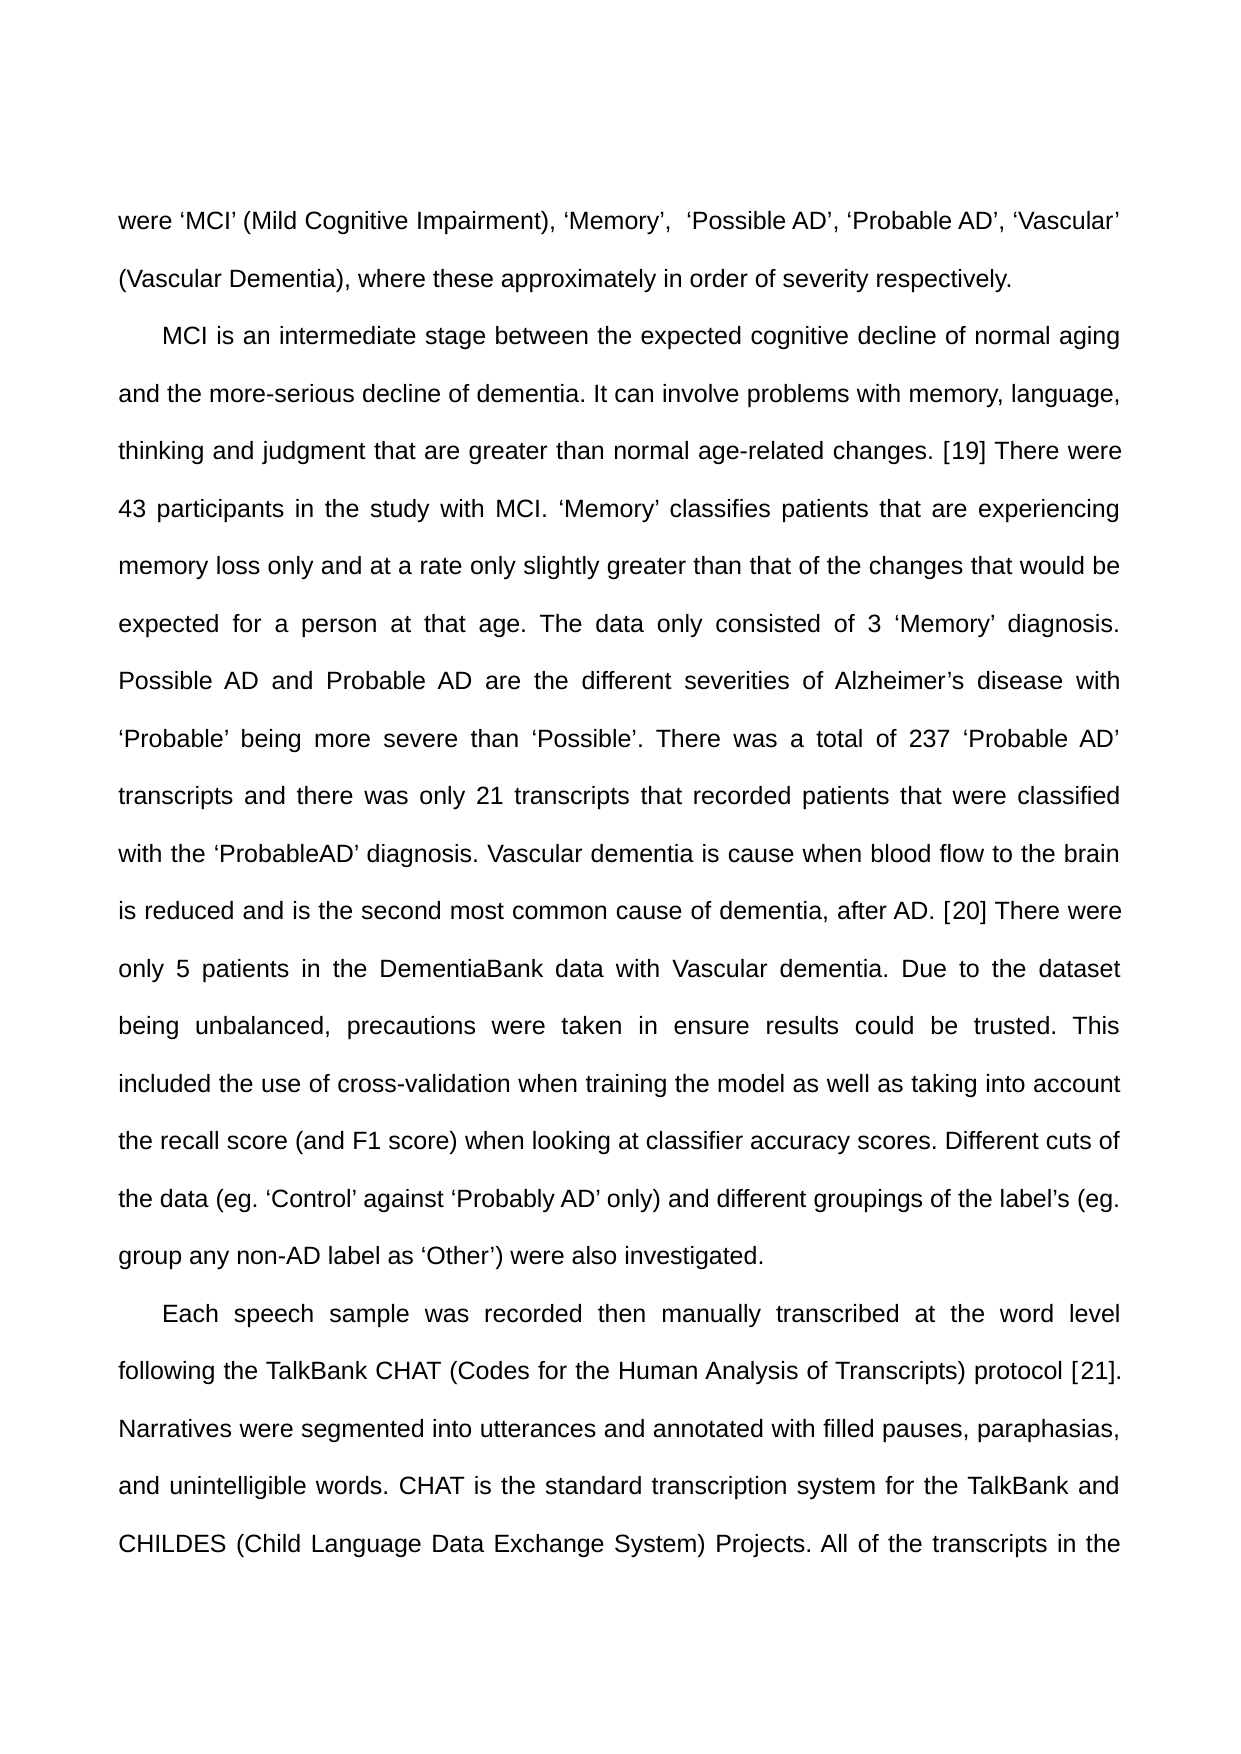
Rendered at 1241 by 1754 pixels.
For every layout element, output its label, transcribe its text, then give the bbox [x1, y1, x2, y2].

text MCI is an intermediate stage between the expected cognitive decline of normal aging and the more-serious decline of dementia. It can involve problems with memory, language, thinking and judgment that are greater than normal age-related changes. [19] There were 43 participants in the study with MCI. ‘Memory’ classifies patients that are experiencing memory loss only and at a rate only slightly greater than that of the changes that would be expected for a person at that age. The data only consisted of 3 ‘Memory’ diagnosis. Possible AD and Probable AD are the different severities of Alzheimer’s disease with ‘Probable’ being more severe than ‘Possible’. There was a total of 237 ‘Probable AD’ transcripts and there was only 21 transcripts that recorded patients that were classified with the ‘ProbableAD’ diagnosis. Vascular dementia is cause when blood flow to the brain is reduced and is the second most common cause of dementia, after AD. [20] There were only 5 patients in the DementiaBank data with Vascular dementia. Due to the dataset being unbalanced, precautions were taken in ensure results could be trusted. This included the use of cross-validation when training the model as well as taking into account the recall score (and F1 score) when looking at classifier accuracy scores. Different cuts of the data (eg. ‘Control’ against ‘Probably AD’ only) and different groupings of the label’s (eg. group any non-AD label as ‘Other’) were also investigated. [118, 321, 1122, 1270]
text Each speech sample was recorded then manually transcribed at the word level following the TalkBank CHAT (Codes for the Human Analysis of Transcripts) protocol [21]. Narratives were segmented into utterances and annotated with filled pauses, paraphasias, and unintelligible words. CHAT is the standard transcription system for the TalkBank and CHILDES (Child Language Data Exchange System) Projects. All of the transcripts in the [118, 1299, 1122, 1557]
text were ‘MCI’ (Mild Cognitive Impairment), ‘Memory’, ‘Possible AD’, ‘Probable AD’, ‘Vascular’ (Vascular Dementia), where these approximately in order of severity respectively. [118, 206, 1122, 292]
